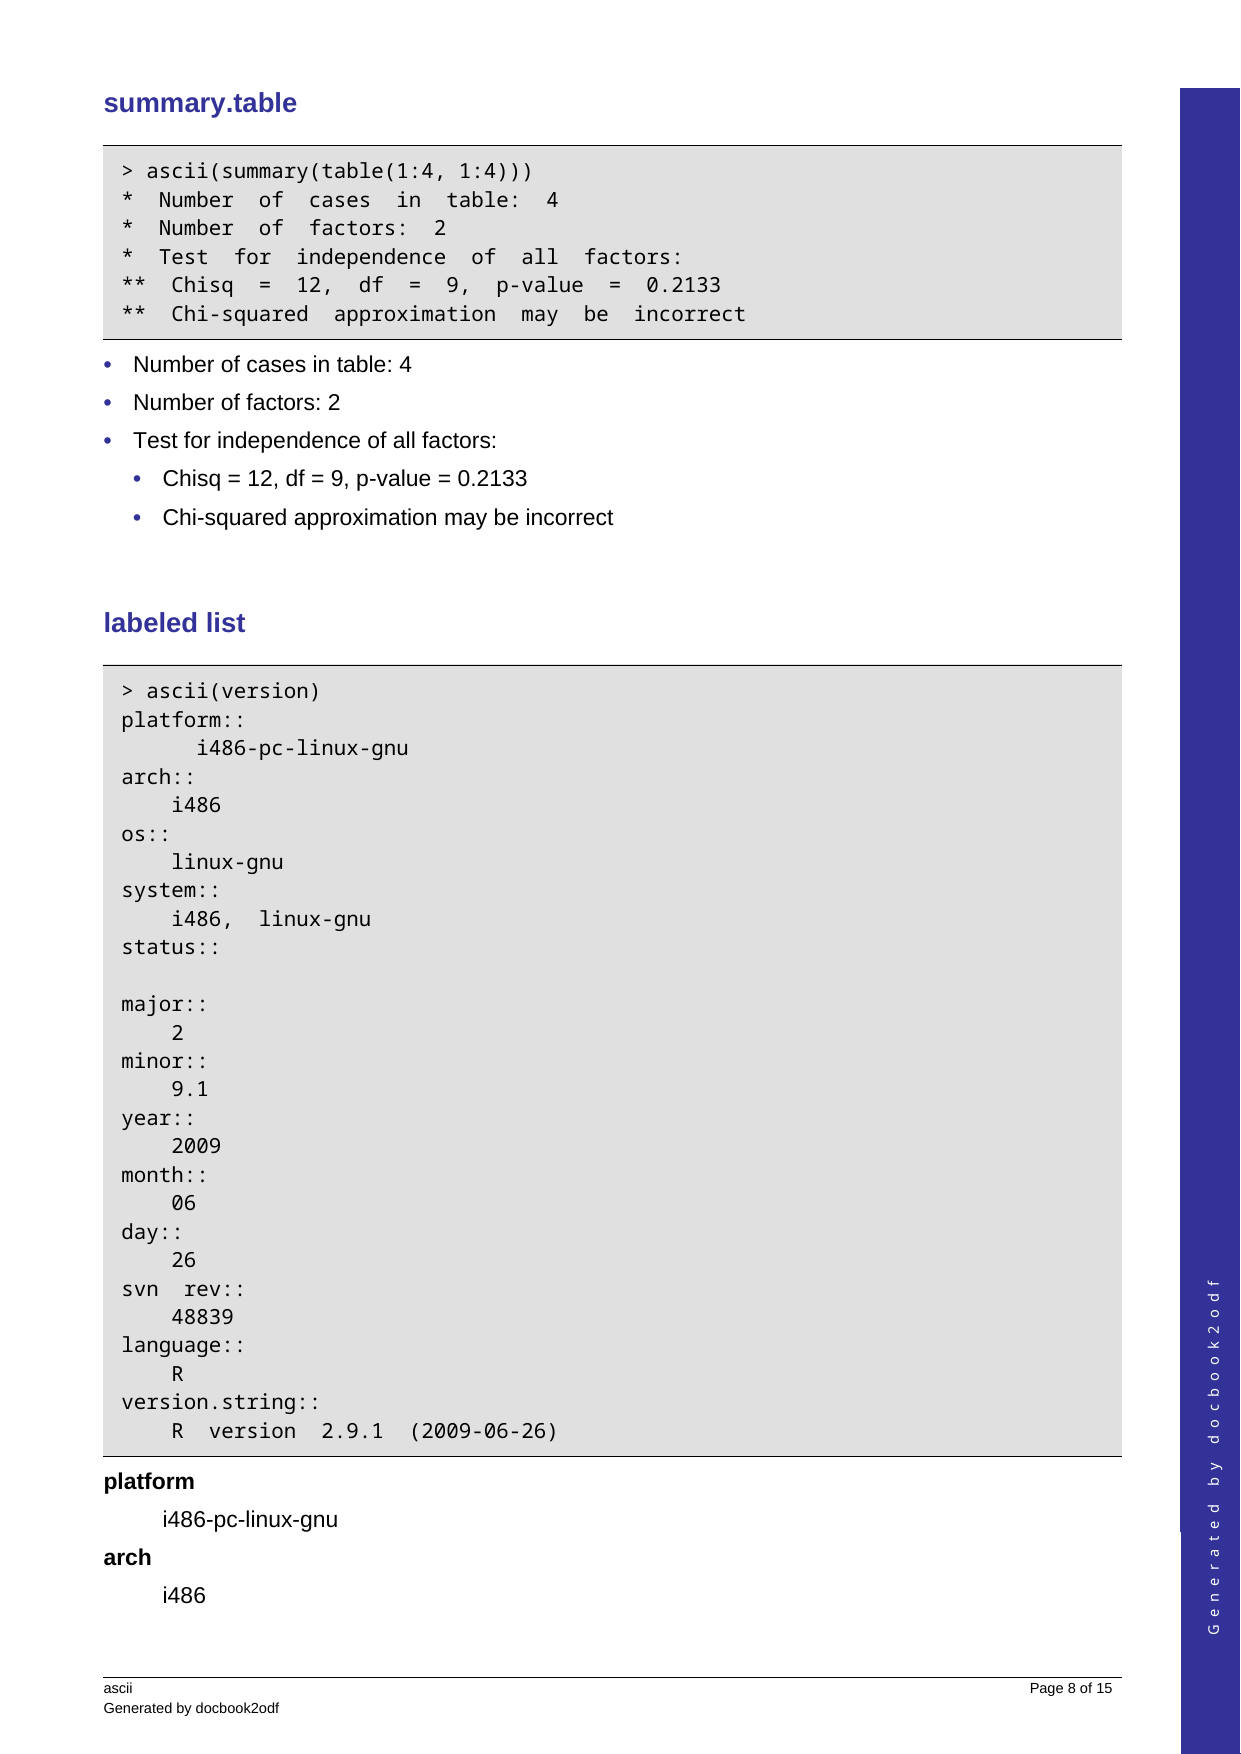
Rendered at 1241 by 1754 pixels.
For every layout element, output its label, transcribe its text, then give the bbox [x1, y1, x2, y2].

text arch [103, 1544, 1122, 1571]
text language:: [103, 1331, 1122, 1359]
text i486, linux-gnu [103, 904, 1122, 932]
text ** Chi-squared approximation may be incorrect [103, 287, 1122, 339]
text R [103, 1359, 1122, 1387]
text 26 [103, 1245, 1122, 1274]
text day:: [103, 1217, 1122, 1245]
text month:: [103, 1160, 1122, 1188]
text i486-pc-linux-gnu [103, 733, 1122, 762]
text 2 [103, 1018, 1122, 1046]
text system:: [103, 876, 1122, 904]
text year:: [103, 1103, 1122, 1131]
list Number of cases in table: 4 [103, 351, 1122, 377]
text os:: [103, 819, 1122, 847]
text * Number of factors: 2 [103, 213, 1122, 242]
list Number of factors: 2 [103, 389, 1122, 415]
list Chi-squared approximation may be incorrect [133, 503, 1122, 530]
text svn rev:: [103, 1274, 1122, 1302]
text i486 [162, 1582, 1122, 1609]
subtitle labeled list [103, 607, 1122, 638]
list Chisq = 12, df = 9, p-value = 0.2133 [133, 465, 1122, 492]
text 06 [103, 1188, 1122, 1217]
text i486-pc-linux-gnu [162, 1506, 1122, 1532]
text * Number of cases in table: 4 [103, 185, 1122, 213]
text platform:: [103, 705, 1122, 733]
text version.string:: [103, 1387, 1122, 1404]
list Test for independence of all factors: [103, 427, 1122, 453]
text i486 [103, 790, 1122, 819]
text minor:: [103, 1046, 1122, 1074]
text arch:: [103, 762, 1122, 790]
subtitle summary.table [103, 87, 1122, 118]
text > ascii(version) [103, 666, 1122, 705]
text 2009 [103, 1131, 1122, 1160]
text 9.1 [103, 1074, 1122, 1103]
text status:: [103, 932, 1122, 961]
text linux-gnu [103, 847, 1122, 876]
text major:: [103, 989, 1122, 1018]
text 48839 [103, 1302, 1122, 1331]
text R version 2.9.1 (2009-06-26) [103, 1404, 1122, 1456]
text > ascii(summary(table(1:4, 1:4))) [103, 146, 1122, 185]
text platform [103, 1468, 1122, 1494]
text ** Chisq = 12, df = 9, p-value = 0.2133 [103, 270, 1122, 287]
text * Test for independence of all factors: [103, 242, 1122, 270]
